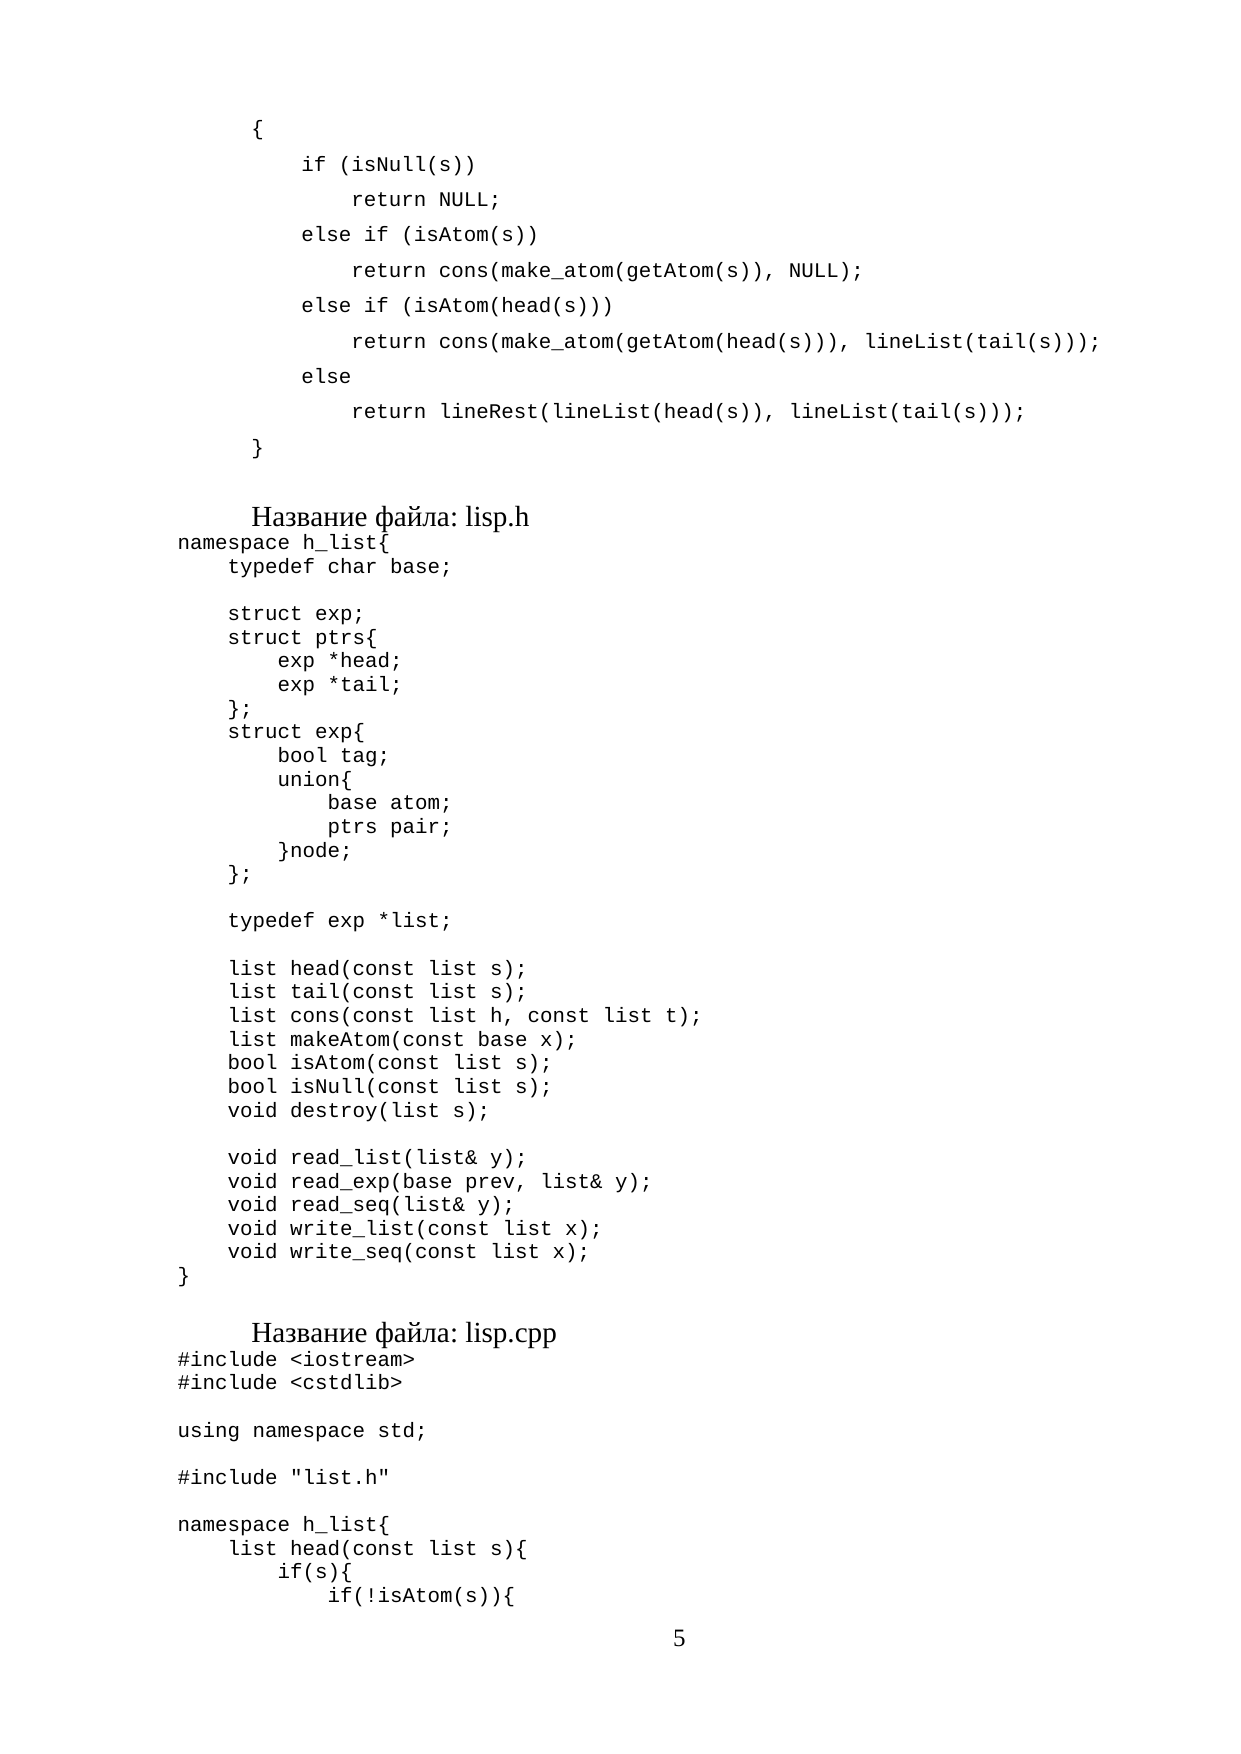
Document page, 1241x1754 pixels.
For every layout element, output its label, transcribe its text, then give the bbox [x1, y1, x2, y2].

text base atom; [177, 792, 1181, 816]
text struct exp; [177, 603, 1181, 627]
text list cons(const list h, const list t); [177, 1005, 1181, 1029]
text using namespace std; [177, 1420, 1181, 1443]
text ptrs pair; [177, 816, 1181, 839]
text void write_seq(const list x); [177, 1242, 1181, 1265]
text bool isNull(const list s); [177, 1076, 1181, 1100]
text return cons(make_atom(getAtom(s)), NULL); [177, 260, 1181, 283]
text if (isNull(s)) [177, 153, 1181, 177]
text } [177, 1265, 1181, 1289]
text void write_list(const list x); [177, 1218, 1181, 1242]
text void read_exp(base prev, list& y); [177, 1171, 1181, 1194]
text if(!isAtom(s)){ [177, 1585, 1181, 1609]
text return NULL; [177, 189, 1181, 213]
text namespace h_list{ [177, 532, 1181, 556]
text void destroy(list s); [177, 1100, 1181, 1123]
text typedef char base; [177, 556, 1181, 579]
text void read_seq(list& y); [177, 1194, 1181, 1218]
text list tail(const list s); [177, 981, 1181, 1005]
text }; [177, 698, 1181, 721]
text Название файла: lisp.h [177, 499, 1181, 532]
text list makeAtom(const base x); [177, 1029, 1181, 1052]
text Название файла: lisp.cpp [177, 1315, 1181, 1349]
text union{ [177, 769, 1181, 792]
text struct exp{ [177, 721, 1181, 745]
text exp *head; [177, 650, 1181, 674]
text return lineRest(lineList(head(s)), lineList(tail(s))); [177, 401, 1181, 425]
text list head(const list s){ [177, 1538, 1181, 1562]
text struct ptrs{ [177, 627, 1181, 650]
text list head(const list s); [177, 958, 1181, 981]
text else [177, 366, 1181, 390]
text namespace h_list{ [177, 1514, 1181, 1538]
text }; [177, 863, 1181, 887]
text bool tag; [177, 745, 1181, 769]
text return cons(make_atom(getAtom(head(s))), lineList(tail(s))); [177, 331, 1181, 354]
text if(s){ [177, 1562, 1181, 1585]
text #include <iostream> [177, 1349, 1181, 1372]
text exp *tail; [177, 674, 1181, 698]
text else if (isAtom(s)) [177, 224, 1181, 248]
text { [177, 118, 1181, 142]
text #include <cstdlib> [177, 1372, 1181, 1396]
text void read_list(list& y); [177, 1147, 1181, 1171]
text bool isAtom(const list s); [177, 1052, 1181, 1076]
text #include "list.h" [177, 1467, 1181, 1491]
text }node; [177, 839, 1181, 863]
text typedef exp *list; [177, 911, 1181, 934]
text } [177, 437, 1181, 461]
text else if (isAtom(head(s))) [177, 295, 1181, 319]
